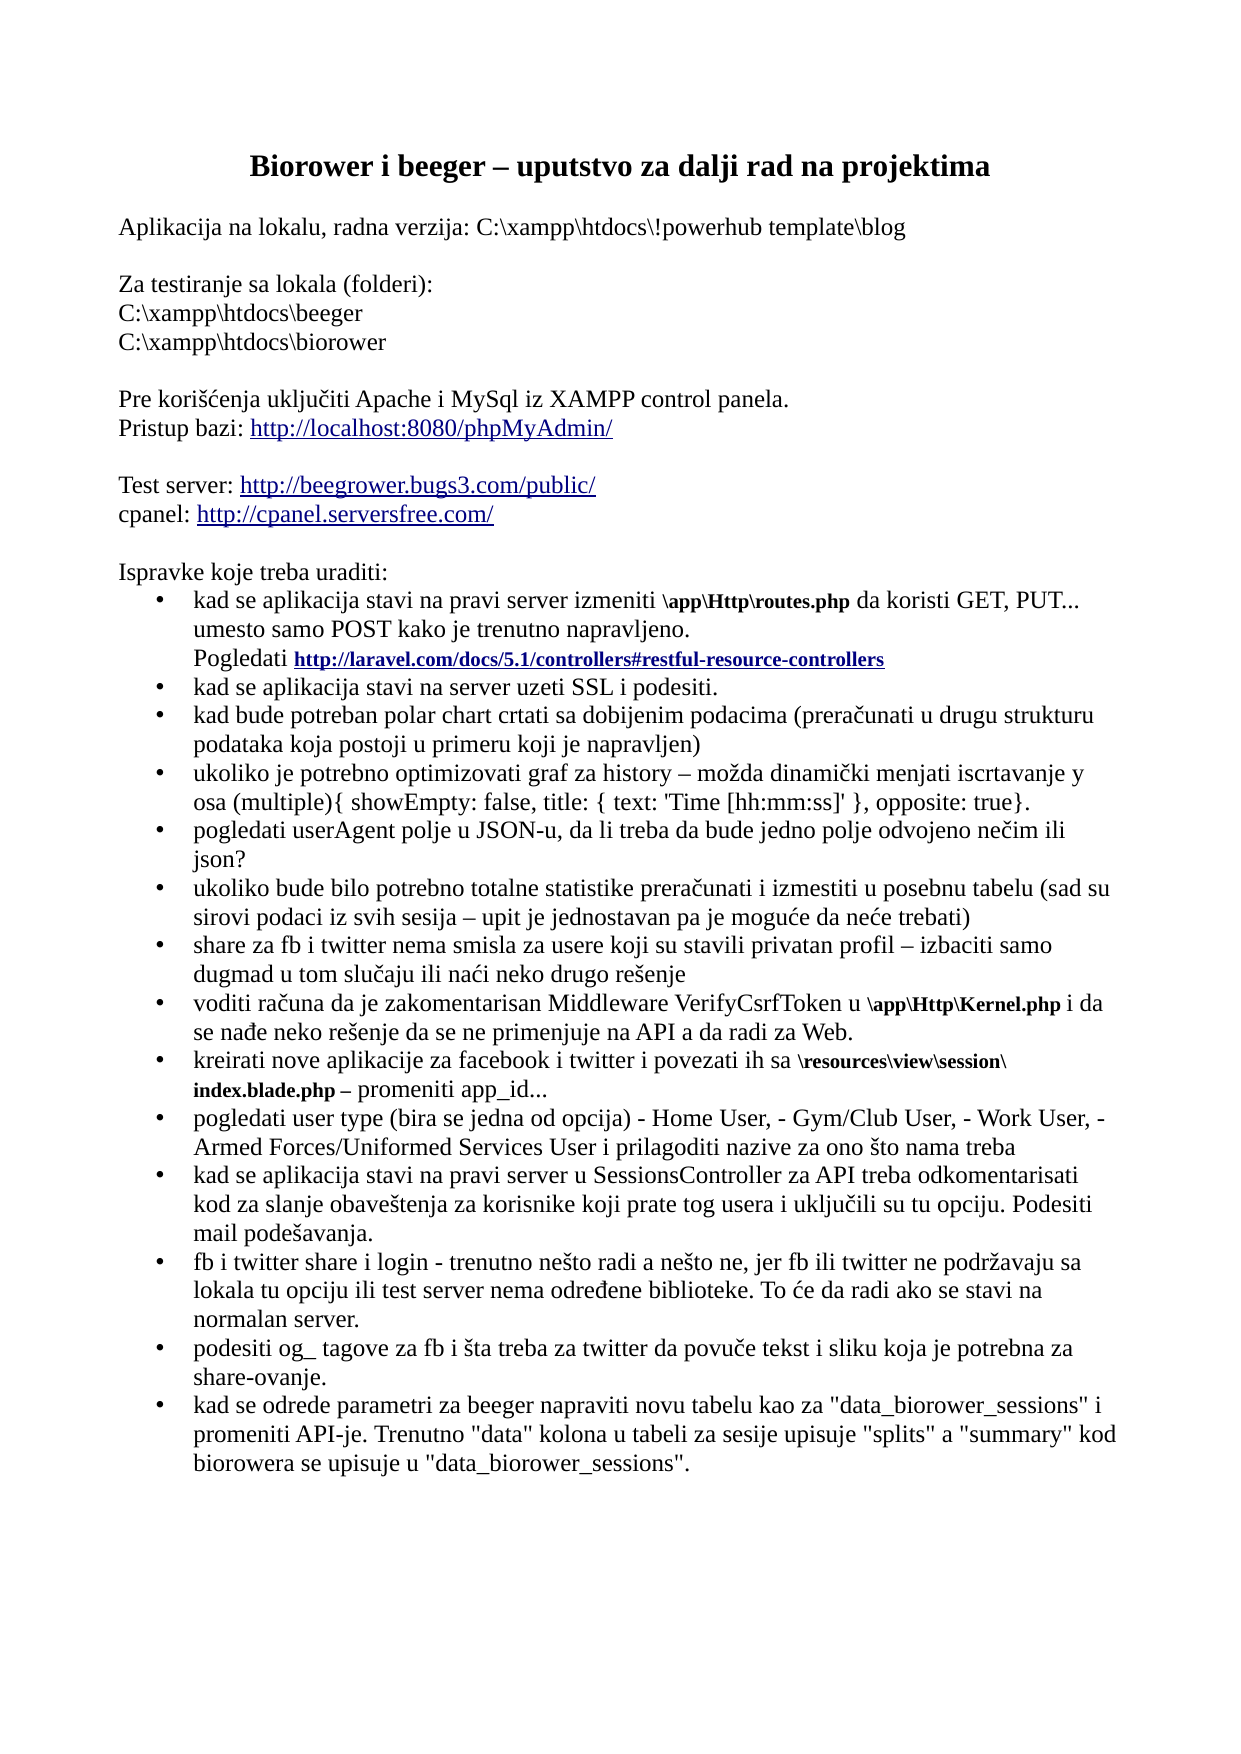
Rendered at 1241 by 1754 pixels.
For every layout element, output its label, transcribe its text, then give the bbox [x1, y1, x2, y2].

list pogledati userAgent polje u JSON-u, da li treba da bude jedno polje odvojeno nečim ili json? [156, 815, 1122, 873]
text C:\xampp\htdocs\biorower [118, 327, 1122, 355]
list podesiti og_ tagove za fb i šta treba za twitter da povuče tekst i sliku koja je potrebna za share-ovanje. [156, 1333, 1122, 1390]
list kad se aplikacija stavi na pravi server izmeniti \app\Http\routes.php da koristi GET, PUT... umesto samo POST kako je trenutno napravljeno. [156, 585, 1122, 643]
list kad se aplikacija stavi na pravi server u SessionsController za API treba odkomentarisati kod za slanje obaveštenja za korisnike koji prate tog usera i uključili su tu opciju. Podesiti mail podešavanja. [156, 1160, 1122, 1247]
list kad se aplikacija stavi na server uzeti SSL i podesiti. [156, 672, 1122, 700]
text cpanel: http://cpanel.serversfree.com/ [118, 499, 1122, 528]
list fb i twitter share i login - trenutno nešto radi a nešto ne, jer fb ili twitter ne podržavaju sa lokala tu opciju ili test server nema određene biblioteke. To će da radi ako se stavi na normalan server. [156, 1247, 1122, 1333]
text C:\xampp\htdocs\beeger [118, 298, 1122, 327]
list share za fb i twitter nema smisla za usere koji su stavili privatan profil – izbaciti samo dugmad u tom slučaju ili naći neko drugo rešenje [156, 930, 1122, 988]
list kad bude potreban polar chart crtati sa dobijenim podacima (preračunati u drugu strukturu podataka koja postoji u primeru koji je napravljen) [156, 700, 1122, 758]
list voditi računa da je zakomentarisan Middleware VerifyCsrfToken u \app\Http\Kernel.php i da se nađe neko rešenje da se ne primenjuje na API a da radi za Web. [156, 988, 1122, 1045]
text Biorower i beeger – uputstvo za dalji rad na projektima [118, 147, 1122, 183]
list kreirati nove aplikacije za facebook i twitter i povezati ih sa \resources\view\session\index.blade.php – promeniti app_id... [156, 1045, 1122, 1103]
text Pristup bazi: http://localhost:8080/phpMyAdmin/ [118, 413, 1122, 442]
list kad se odrede parametri za beeger napraviti novu tabelu kao za "data_biorower_sessions" i promeniti API-je. Trenutno "data" kolona u tabeli za sesije upisuje "splits" a "summary" kod biorowera se upisuje u "data_biorower_sessions". [156, 1390, 1122, 1477]
list ukoliko je potrebno optimizovati graf za history – možda dinamički menjati iscrtavanje y osa (multiple){ showEmpty: false, title: { text: 'Time [hh:mm:ss]' }, opposite: true}. [156, 758, 1122, 815]
text Aplikacija na lokalu, radna verzija: C:\xampp\htdocs\!powerhub template\blog [118, 212, 1122, 240]
list pogledati user type (bira se jedna od opcija) - Home User, - Gym/Club User, - Work User, - Armed Forces/Uniformed Services User i prilagoditi nazive za ono što nama treba [156, 1103, 1122, 1160]
text Pre korišćenja uključiti Apache i MySql iz XAMPP control panela. [118, 384, 1122, 413]
list Pogledati http://laravel.com/docs/5.1/controllers#restful-resource-controllers [156, 643, 1122, 672]
text Za testiranje sa lokala (folderi): [118, 269, 1122, 298]
text Test server: http://beegrower.bugs3.com/public/ [118, 470, 1122, 499]
list ukoliko bude bilo potrebno totalne statistike preračunati i izmestiti u posebnu tabelu (sad su sirovi podaci iz svih sesija – upit je jednostavan pa je moguće da neće trebati) [156, 873, 1122, 930]
text Ispravke koje treba uraditi: [118, 557, 1122, 585]
